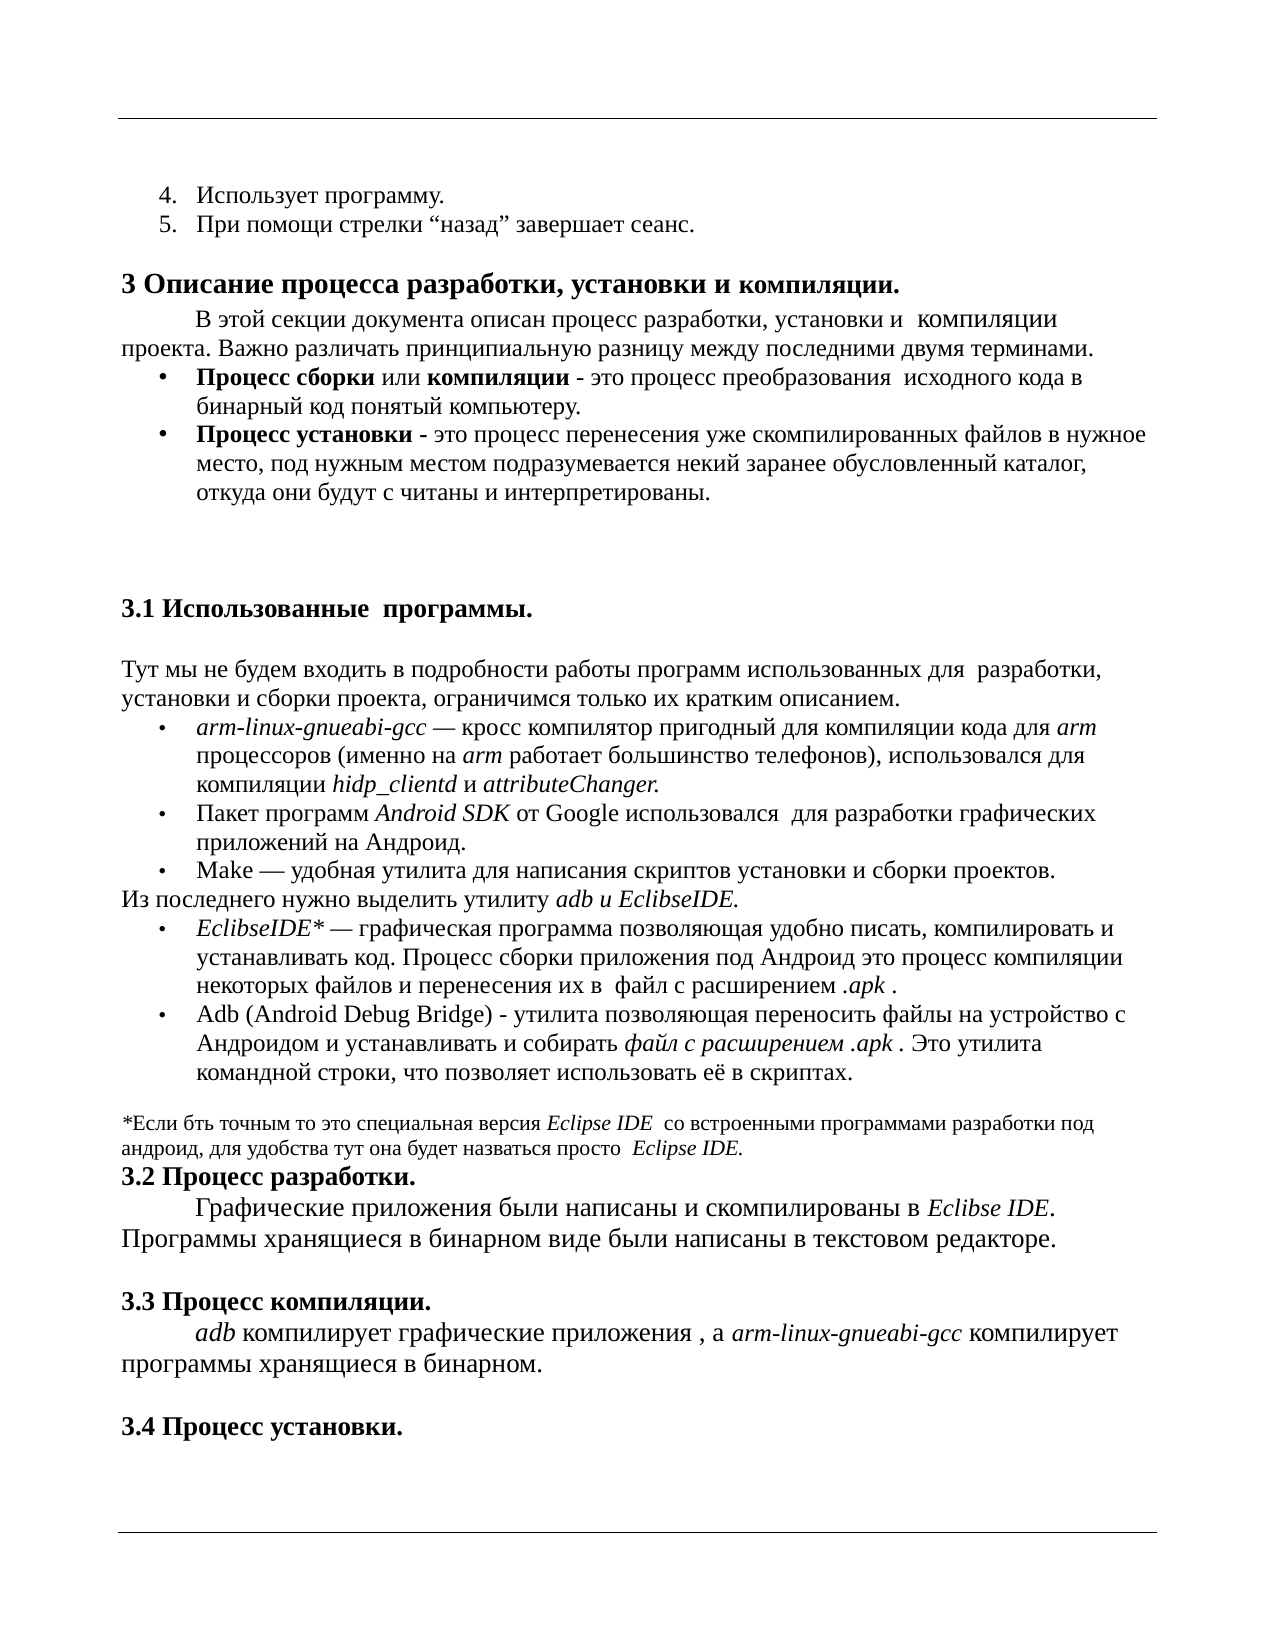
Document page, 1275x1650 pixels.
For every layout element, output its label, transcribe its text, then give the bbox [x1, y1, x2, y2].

text Графические приложения были написаны и скомпилированы в Eclibse IDE. [121, 1191, 1154, 1223]
text 3 Описание процесса разработки, установки и компиляции. [121, 266, 1154, 300]
text Из последнего нужно выделить утилиту adb и EclibseIDE. [121, 884, 1154, 913]
text 3.2 Процесс разработки. [121, 1160, 1154, 1191]
text adb компилирует графические приложения , а arm-linux-gnueabi-gcc компилирует программы хранящиеся в бинарном. [121, 1316, 1154, 1379]
list Adb (Android Debug Bridge) - утилита позволяющая переносить файлы на устройство с Андроидом и устанавливать и собирать файл с расширением .apk . Это утилита командной строки, что позволяет использовать её в скриптах. [159, 999, 1154, 1086]
list EclibseIDE* — графическая программа позволяющая удобно писать, компилировать и устанавливать код. Процесс сборки приложения под Андроид это процесс компиляции некоторых файлов и перенесения их в файл с расширением .apk . [159, 913, 1154, 999]
list arm-linux-gnueabi-gcc — кросс компилятор пригодный для компиляции кода для arm процессоров (именно на arm работает большинство телефонов), использовался для компиляции hidp_clientd и attributeChanger. [159, 712, 1154, 798]
list При помощи стрелки “назад” завершает сеанс. [159, 209, 1154, 237]
list Make — удобная утилита для написания скриптов установки и сборки проектов. [159, 856, 1154, 884]
text Программы хранящиеся в бинарном виде были написаны в текстовом редакторе. [121, 1223, 1154, 1254]
list Использует программу. [159, 180, 1154, 209]
text В этой секции документа описан процесс разработки, установки и компиляции проекта. Важно различать принципиальную разницу между последними двумя терминами. [121, 300, 1154, 362]
list Пакет программ Android SDK от Google использовался для разработки графических приложений на Андроид. [159, 798, 1154, 856]
list Процесс сборки или компиляции - это процесс преобразования исходного кода в бинарный код понятый компьютеру. [159, 362, 1154, 419]
text *Если бть точным то это специальная версия Eclipse IDE со встроенными программами разработки под андроид, для удобства тут она будет назваться просто Eclipse IDE. [121, 1110, 1154, 1160]
text 3.3 Процесс компиляции. [121, 1285, 1154, 1316]
list Процесс установки - это процесс перенесения уже скомпилированных файлов в нужное место, под нужным местом подразумевается некий заранее обусловленный каталог, откуда они будут с читаны и интерпретированы. [159, 419, 1154, 506]
text 3.1 Использованные программы. [121, 592, 1154, 623]
text Тут мы не будем входить в подробности работы программ использованных для разработки, установки и сборки проекта, ограничимся только их кратким описанием. [121, 654, 1154, 712]
text 3.4 Процесс установки. [121, 1410, 1154, 1441]
